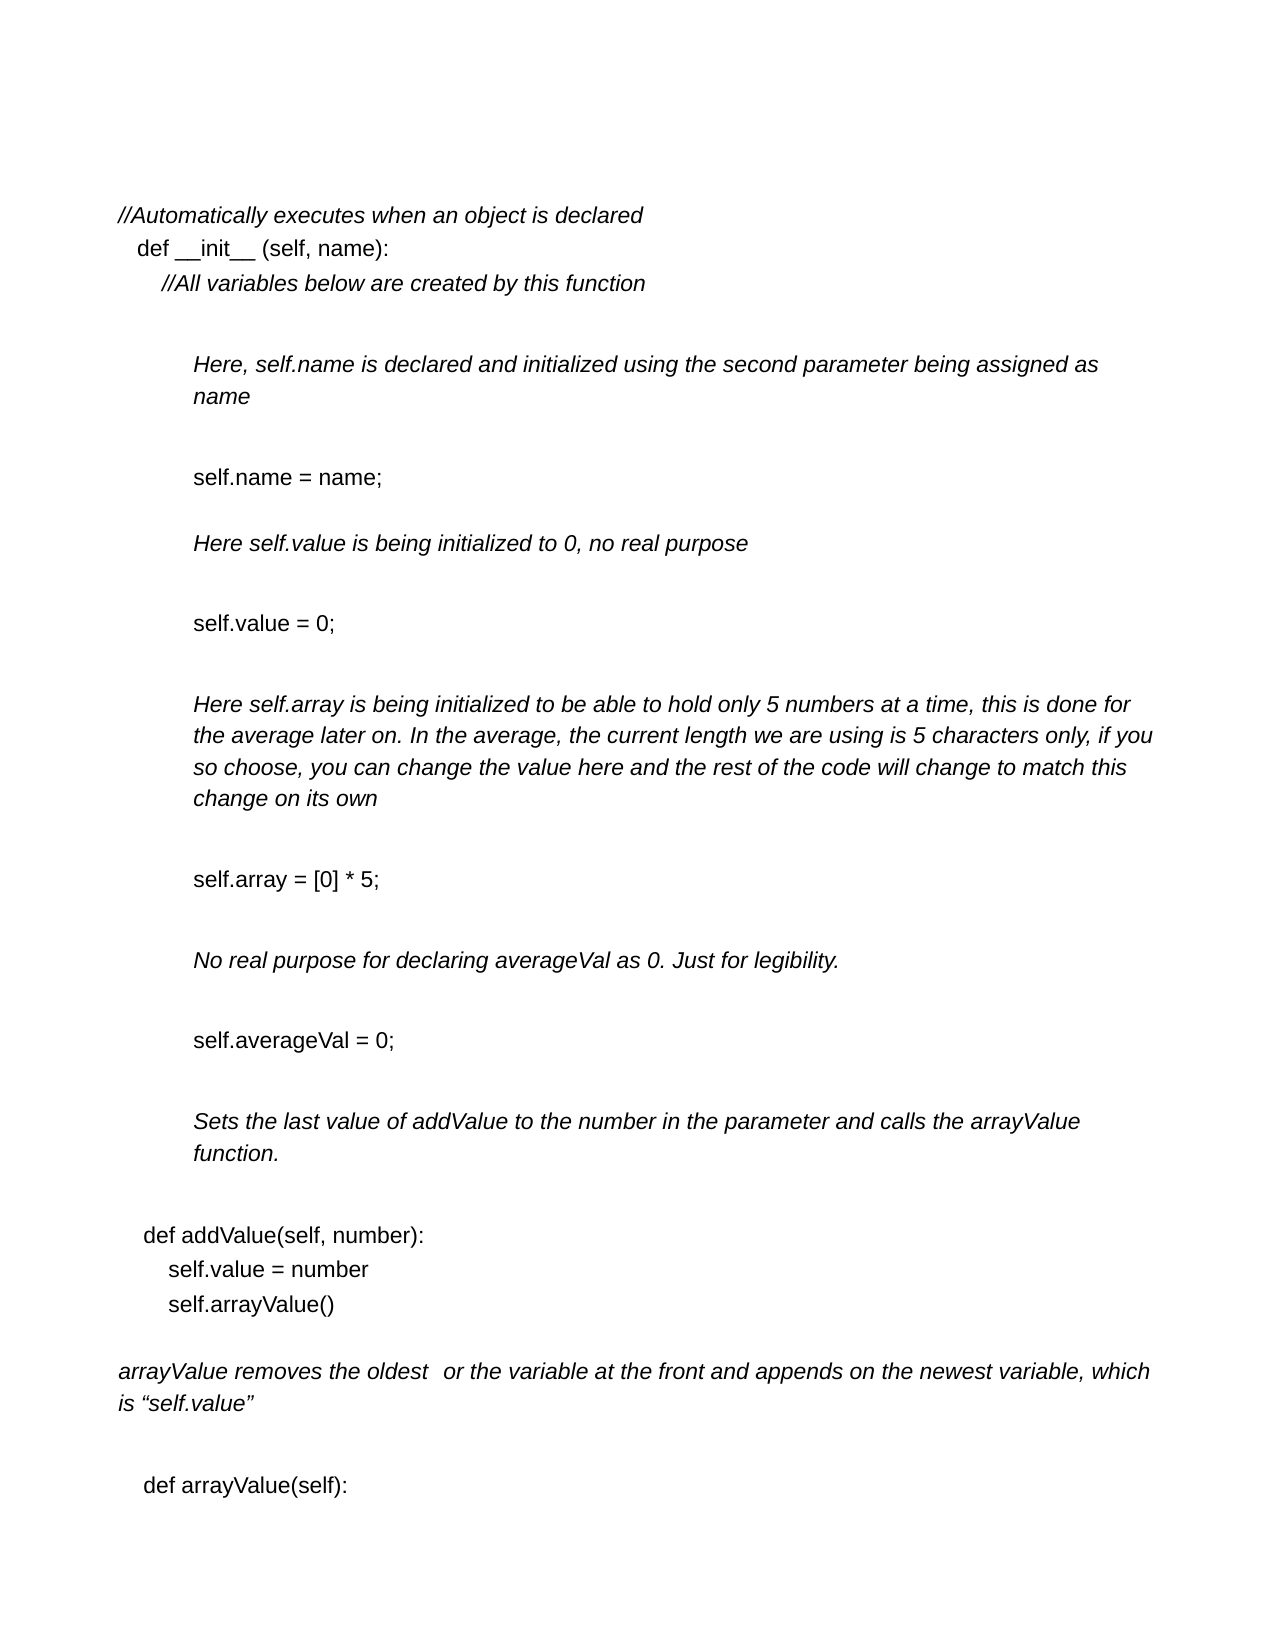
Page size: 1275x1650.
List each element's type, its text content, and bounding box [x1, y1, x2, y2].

text self.array = [0] * 5; [118, 866, 1157, 892]
text self.value = number [118, 1254, 1157, 1283]
text Here, self.name is declared and initialized using the second parameter being assigned as name [193, 351, 1157, 409]
text self.value = 0; [118, 610, 1157, 636]
text self.arrayValue() [118, 1289, 1157, 1318]
text //All variables below are created by this function [118, 268, 1157, 296]
text //Automatically executes when an object is declared [118, 202, 1157, 228]
text self.averageVal = 0; [118, 1027, 1157, 1054]
text Sets the last value of addValue to the number in the parameter and calls the arrayValue function. [193, 1108, 1157, 1166]
text Here self.value is being initialized to 0, no real purpose [118, 529, 1157, 556]
text def arrayValue(self): [118, 1470, 1157, 1499]
text def __init__ (self, name): [118, 233, 1157, 262]
text self.name = name; [118, 463, 1157, 490]
text def addValue(self, number): [118, 1220, 1157, 1249]
text arrayValue removes the oldest or the variable at the front and appends on the newest variable, which is “self.value” [118, 1358, 1157, 1416]
text No real purpose for declaring averageVal as 0. Just for legibility. [118, 947, 1157, 973]
text Here self.array is being initialized to be able to hold only 5 numbers at a time, this is done for the average later on. In the average, the current length we are using is 5 characters only, if you so choose, you can change the value here and the rest of the code will change to match this change on its own [193, 691, 1157, 812]
